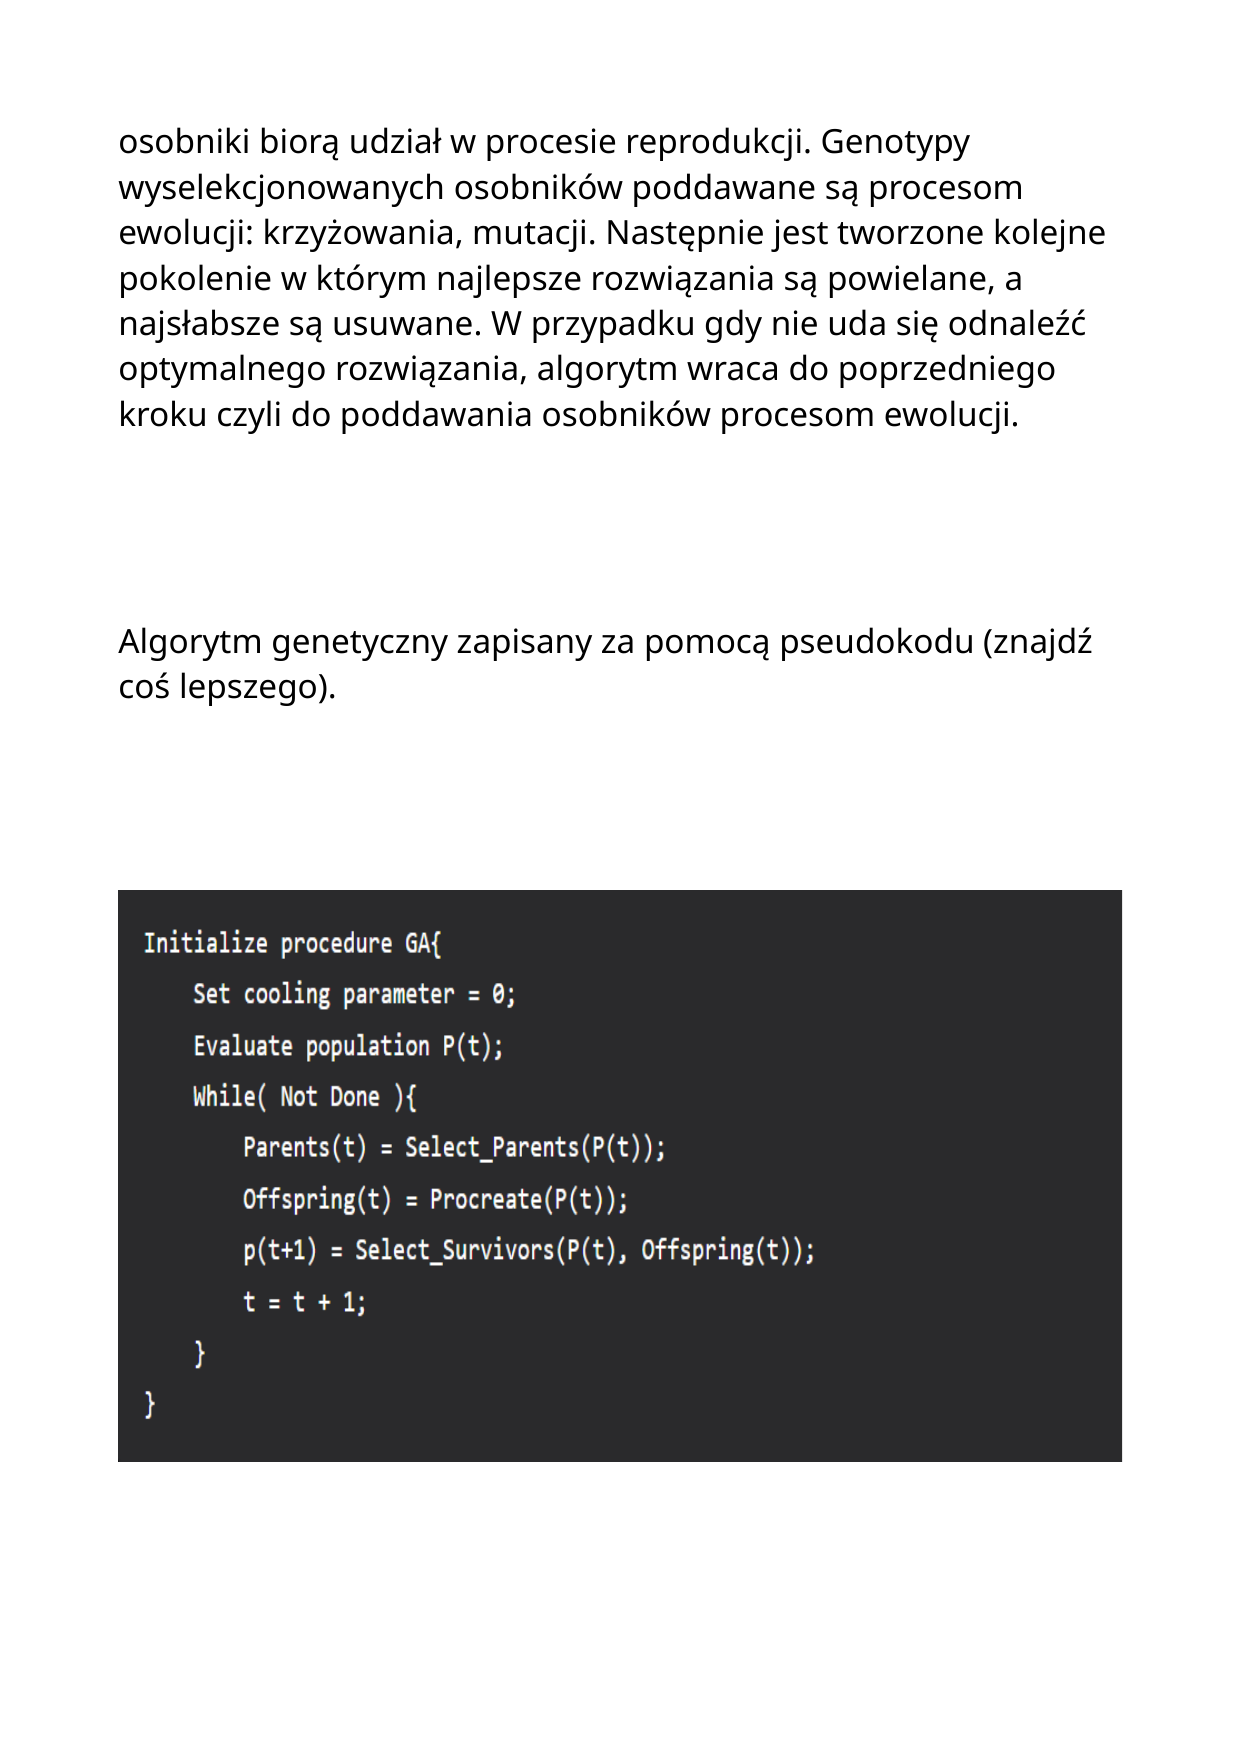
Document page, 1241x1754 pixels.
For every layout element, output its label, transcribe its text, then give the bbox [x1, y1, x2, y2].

text osobniki biorą udział w procesie reprodukcji. Genotypy wyselekcjonowanych osobników poddawane są procesom ewolucji: krzyżowania, mutacji. Następnie jest tworzone kolejne pokolenie w którym najlepsze rozwiązania są powielane, a najsłabsze są usuwane. W przypadku gdy nie uda się odnaleźć optymalnego rozwiązania, algorytm wraca do poprzedniego kroku czyli do poddawania osobników procesom ewolucji. [118, 118, 1122, 436]
text Algorytm genetyczny zapisany za pomocą pseudokodu (znajdź coś lepszego). [118, 618, 1122, 708]
picture [118, 890, 1123, 1462]
